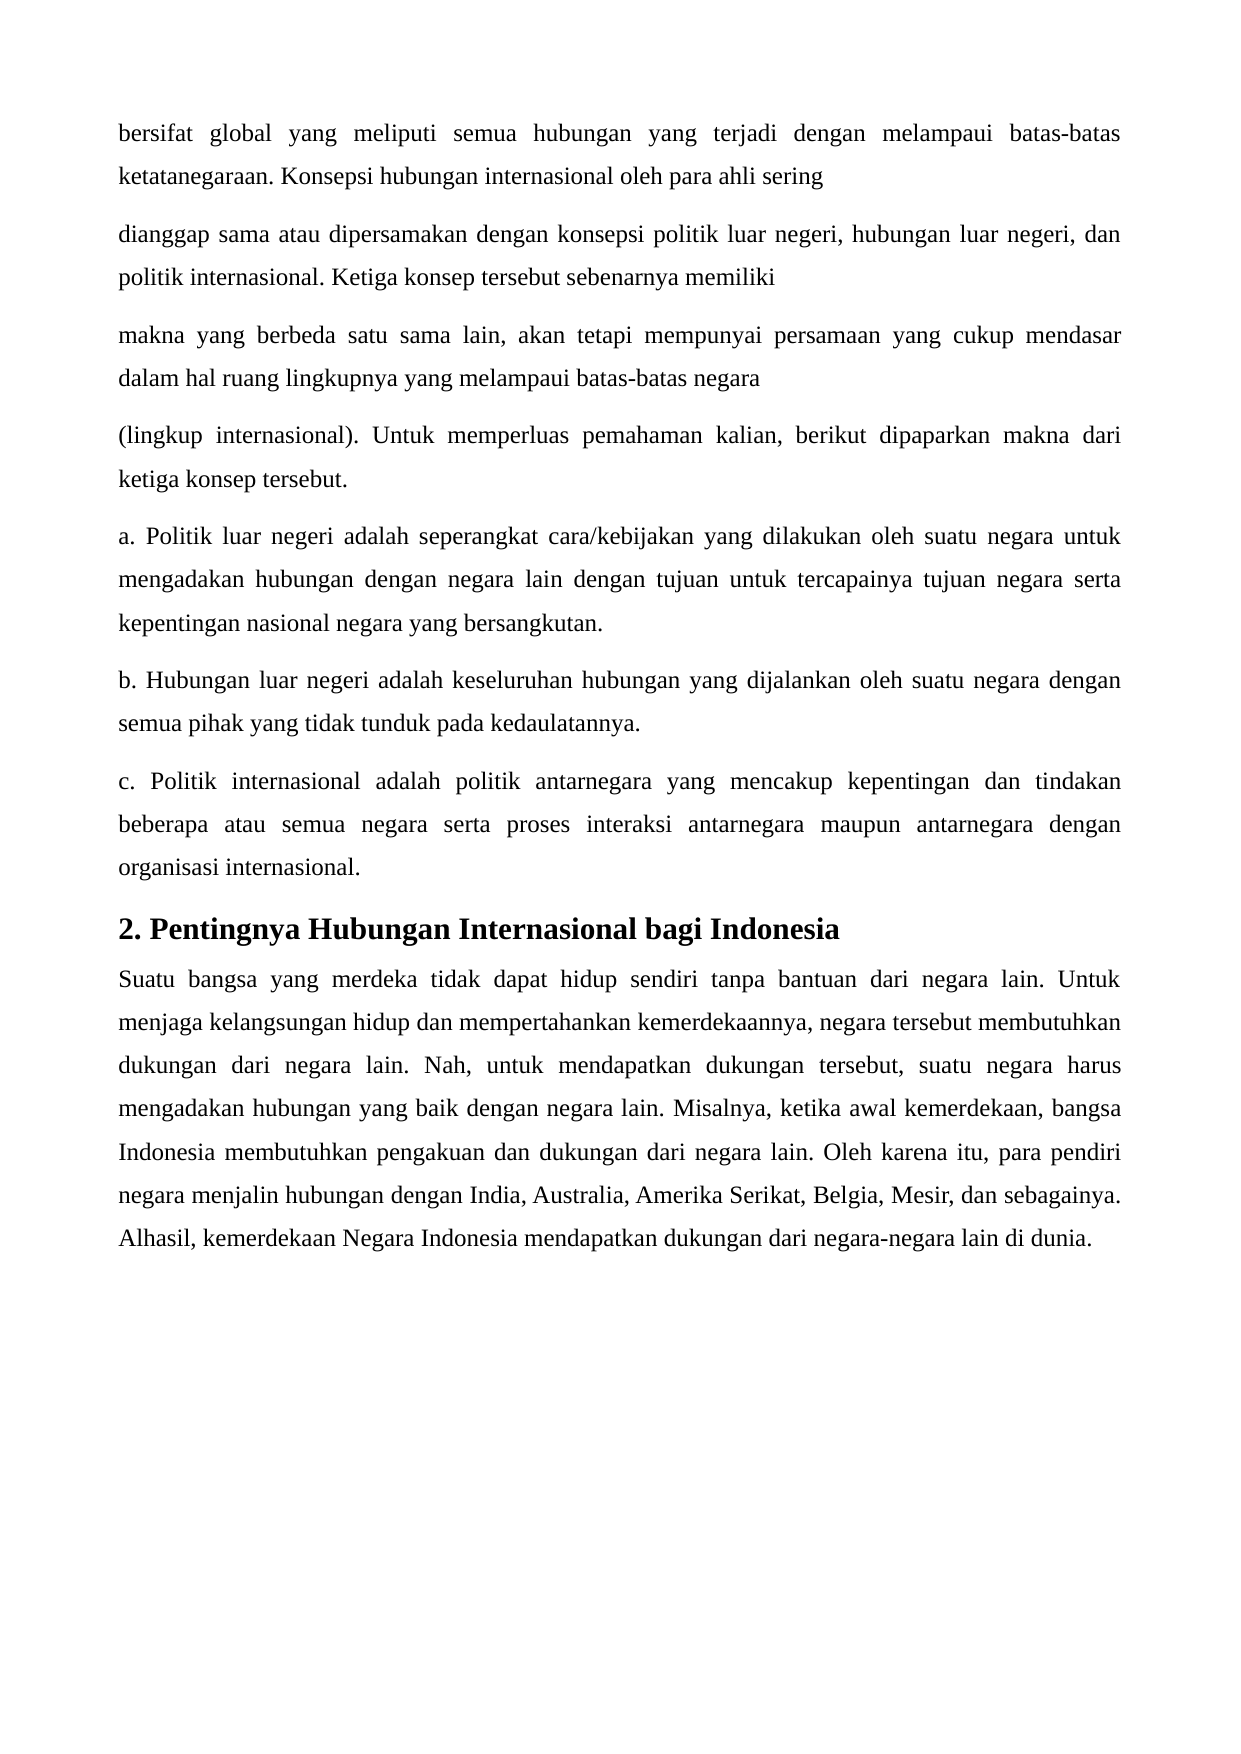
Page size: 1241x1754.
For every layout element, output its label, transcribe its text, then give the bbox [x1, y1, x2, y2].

text c. Politik internasional adalah politik antarnegara yang mencakup kepentingan dan tindakan beberapa atau semua negara serta proses interaksi antarnegara maupun antarnegara dengan organisasi internasional. [118, 766, 1122, 881]
text makna yang berbeda satu sama lain, akan tetapi mempunyai persamaan yang cukup mendasar dalam hal ruang lingkupnya yang melampaui batas-batas negara [118, 320, 1122, 392]
text b. Hubungan luar negeri adalah keseluruhan hubungan yang dijalankan oleh suatu negara dengan semua pihak yang tidak tunduk pada kedaulatannya. [118, 665, 1122, 737]
text bersifat global yang meliputi semua hubungan yang terjadi dengan melampaui batas-batas ketatanegaraan. Konsepsi hubungan internasional oleh para ahli sering [118, 118, 1122, 190]
text 2. Pentingnya Hubungan Internasional bagi Indonesia [118, 910, 1122, 946]
text a. Politik luar negeri adalah seperangkat cara/kebijakan yang dilakukan oleh suatu negara untuk mengadakan hubungan dengan negara lain dengan tujuan untuk tercapainya tujuan negara serta kepentingan nasional negara yang bersangkutan. [118, 521, 1122, 636]
text Suatu bangsa yang merdeka tidak dapat hidup sendiri tanpa bantuan dari negara lain. Untuk menjaga kelangsungan hidup dan mempertahankan kemerdekaannya, negara tersebut membutuhkan dukungan dari negara lain. Nah, untuk mendapatkan dukungan tersebut, suatu negara harus mengadakan hubungan yang baik dengan negara lain. Misalnya, ketika awal kemerdekaan, bangsa Indonesia membutuhkan pengakuan dan dukungan dari negara lain. Oleh karena itu, para pendiri negara menjalin hubungan dengan India, Australia, Amerika Serikat, Belgia, Mesir, dan sebagainya. Alhasil, kemerdekaan Negara Indonesia mendapatkan dukungan dari negara-negara lain di dunia. [118, 964, 1122, 1252]
text dianggap sama atau dipersamakan dengan konsepsi politik luar negeri, hubungan luar negeri, dan politik internasional. Ketiga konsep tersebut sebenarnya memiliki [118, 219, 1122, 291]
text (lingkup internasional). Untuk memperluas pemahaman kalian, berikut dipaparkan makna dari ketiga konsep tersebut. [118, 421, 1122, 492]
